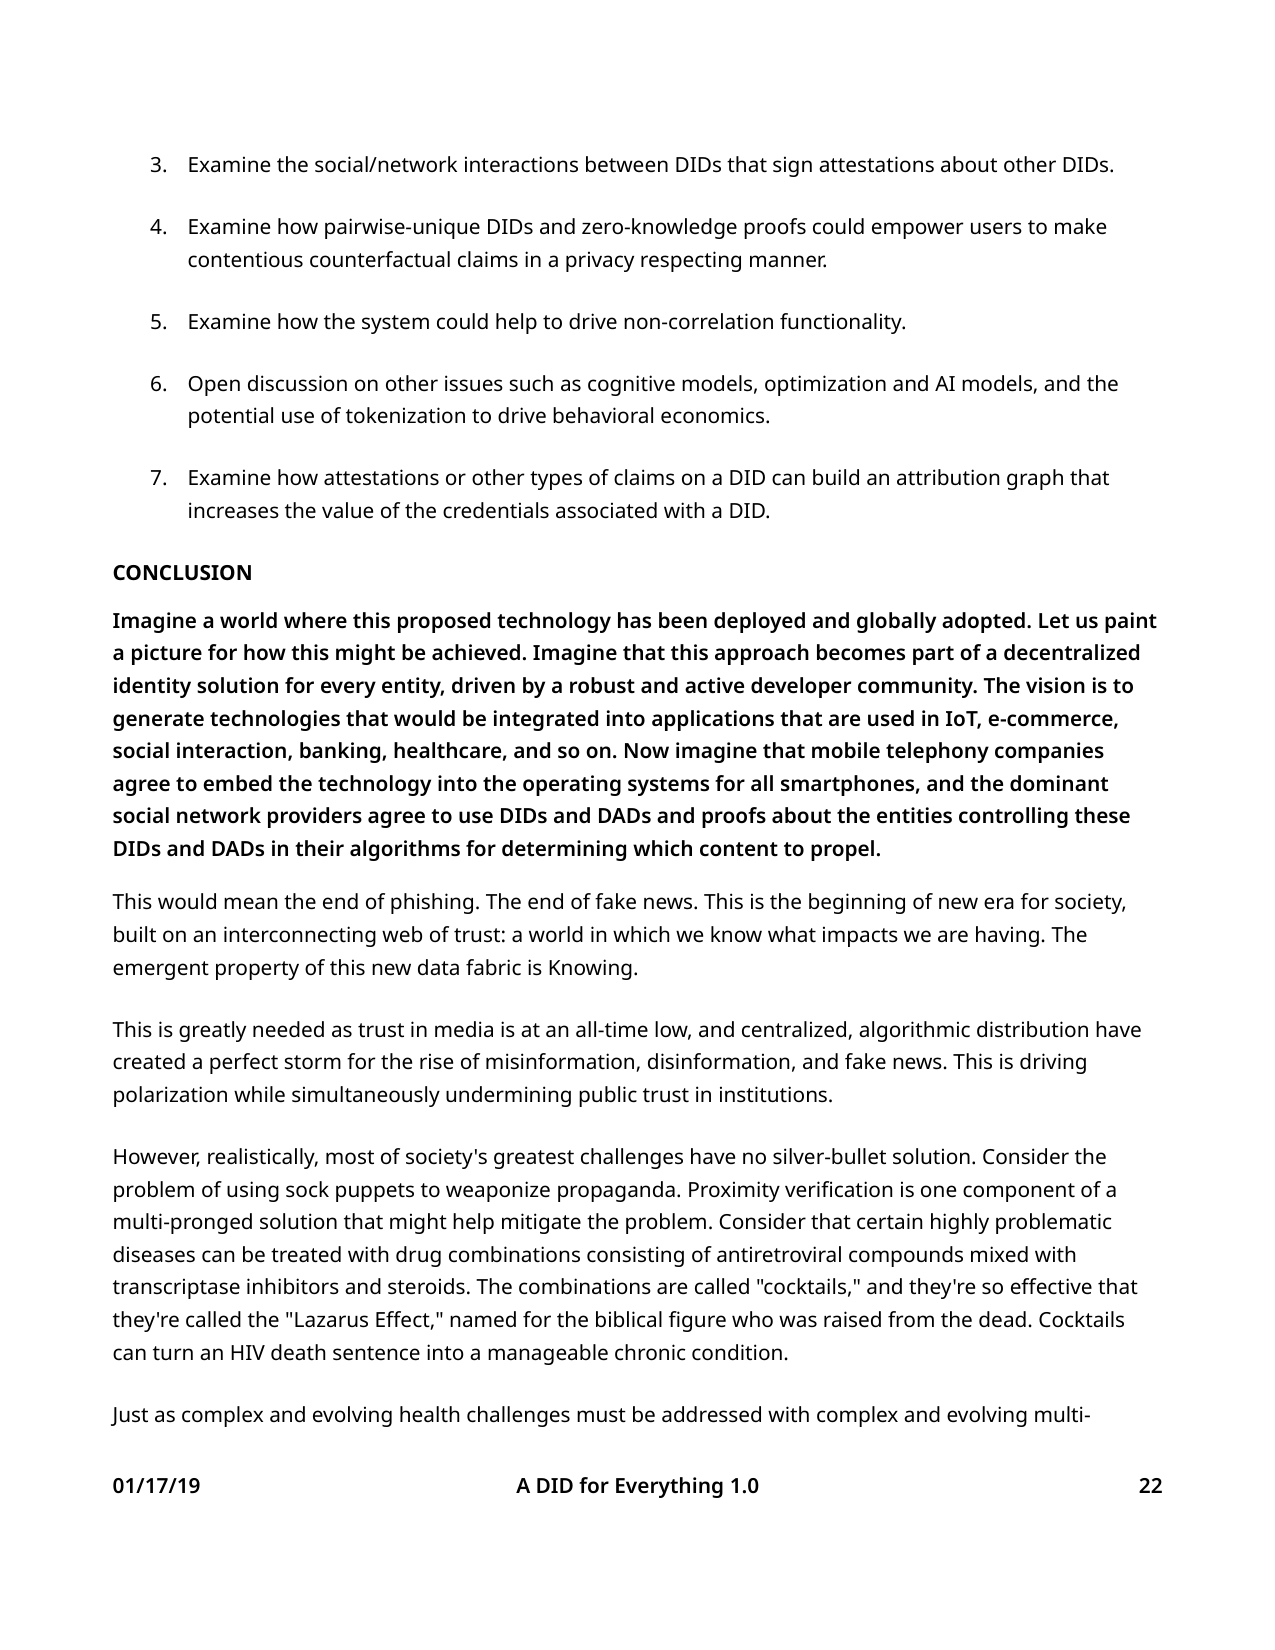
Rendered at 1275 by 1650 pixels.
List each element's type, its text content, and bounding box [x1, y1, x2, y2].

list Examine the social/network interactions between DIDs that sign attestations about other DIDs. [150, 150, 1162, 178]
text This would mean the end of phishing. The end of fake news. This is the beginning of new era for society, built on an interconnecting web of trust: a world in which we know what impacts we are having. The emergent property of this new data fabric is Knowing. [112, 887, 1162, 981]
text This is greatly needed as trust in media is at an all-time low, and centralized, algorithmic distribution have created a perfect storm for the rise of misinformation, disinformation, and fake news. This is driving polarization while simultaneously undermining public trust in institutions. [112, 1015, 1162, 1108]
text Imagine a world where this proposed technology has been deployed and globally adopted. Let us paint a picture for how this might be achieved. Imagine that this approach becomes part of a decentralized identity solution for every entity, driven by a robust and active developer community. The vision is to generate technologies that would be integrated into applications that are used in IoT, e-commerce, social interaction, banking, healthcare, and so on. Now imagine that mobile telephony companies agree to embed the technology into the operating systems for all smartphones, and the dominant social network providers agree to use DIDs and DADs and proofs about the entities controlling these DIDs and DADs in their algorithms for determining which content to propel. [112, 606, 1162, 862]
list Examine how pairwise-unique DIDs and zero-knowledge proofs could empower users to make contentious counterfactual claims in a privacy respecting manner. [150, 212, 1162, 273]
list Open discussion on other issues such as cognitive models, optimization and AI models, and the potential use of tokenization to drive behavioral economics. [150, 369, 1162, 430]
text However, realistically, most of society's greatest challenges have no silver-bullet solution. Consider the problem of using sock puppets to weaponize propaganda. Proximity verification is one component of a multi-pronged solution that might help mitigate the problem. Consider that certain highly problematic diseases can be treated with drug combinations consisting of antiretroviral compounds mixed with transcriptase inhibitors and steroids. The combinations are called "cocktails," and they're so effective that they're called the "Lazarus Effect," named for the biblical figure who was raised from the dead. Cocktails can turn an HIV death sentence into a manageable chronic condition. [112, 1142, 1162, 1366]
list Examine how the system could help to drive non-correlation functionality. [150, 307, 1162, 335]
text Just as complex and evolving health challenges must be addressed with complex and evolving multi- [112, 1400, 1162, 1428]
subtitle Conclusion [112, 558, 1162, 587]
list Examine how attestations or other types of claims on a DID can build an attribution graph that increases the value of the credentials associated with a DID. [150, 463, 1162, 524]
